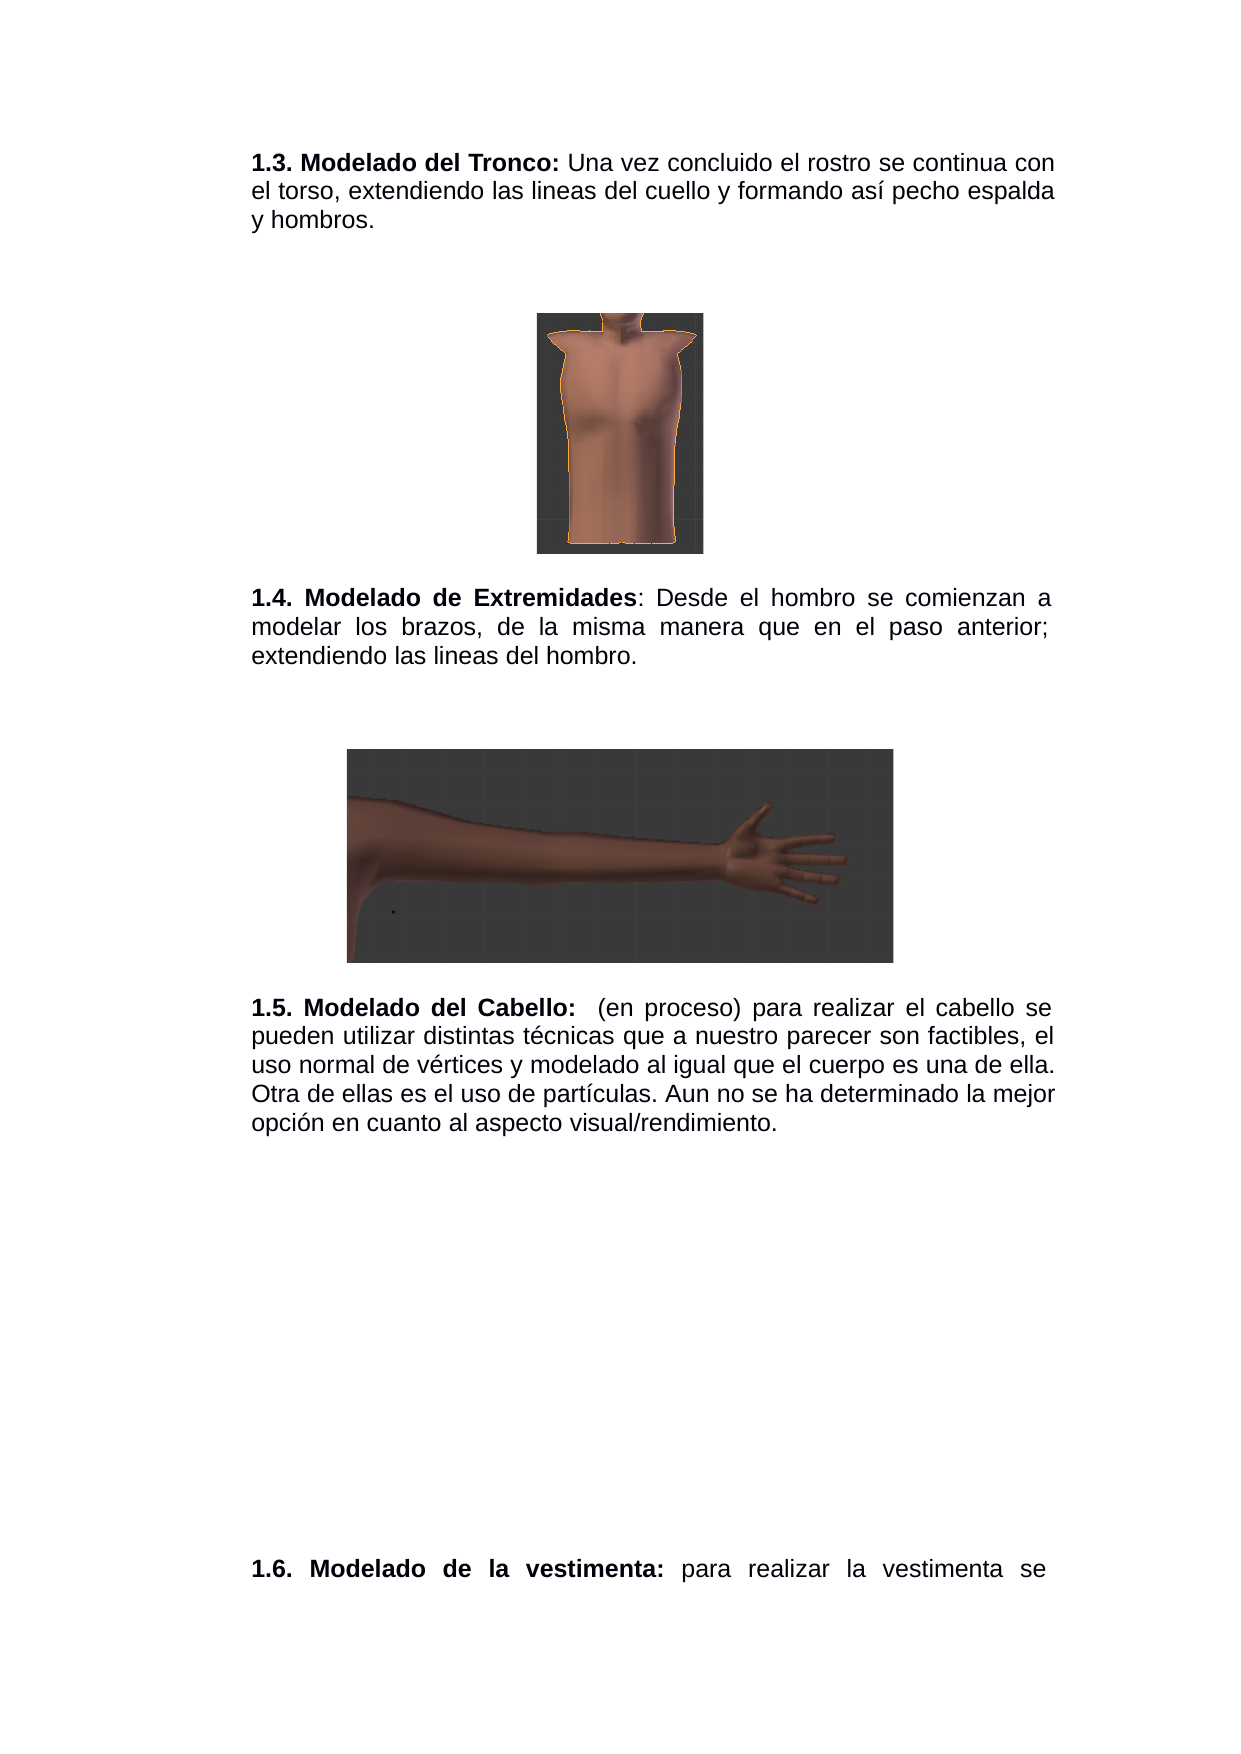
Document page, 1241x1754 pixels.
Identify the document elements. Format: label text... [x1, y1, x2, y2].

text 1.4. Modelado de Extremidades: Desde el hombro se comienzan a modelar los brazos, de la misma manera que en el paso anterior; extendiendo las lineas del hombro. [177, 583, 1063, 669]
text 1.3. Modelado del Tronco: Una vez concluido el rostro se continua con el torso, extendiendo las lineas del cuello y formando así pecho espalda y hombros. [177, 148, 1063, 234]
text 1.6. Modelado de la vestimenta: para realizar la vestimenta se [177, 1554, 1063, 1583]
picture [346, 749, 894, 963]
picture [536, 313, 704, 554]
text 1.5. Modelado del Cabello: (en proceso) para realizar el cabello se pueden utilizar distintas técnicas que a nuestro parecer son factibles, el uso normal de vértices y modelado al igual que el cuerpo es una de ella. Otra de ellas es el uso de partículas. Aun no se ha determinado la mejor opción en cuanto al aspecto visual/rendimiento. [177, 993, 1063, 1136]
